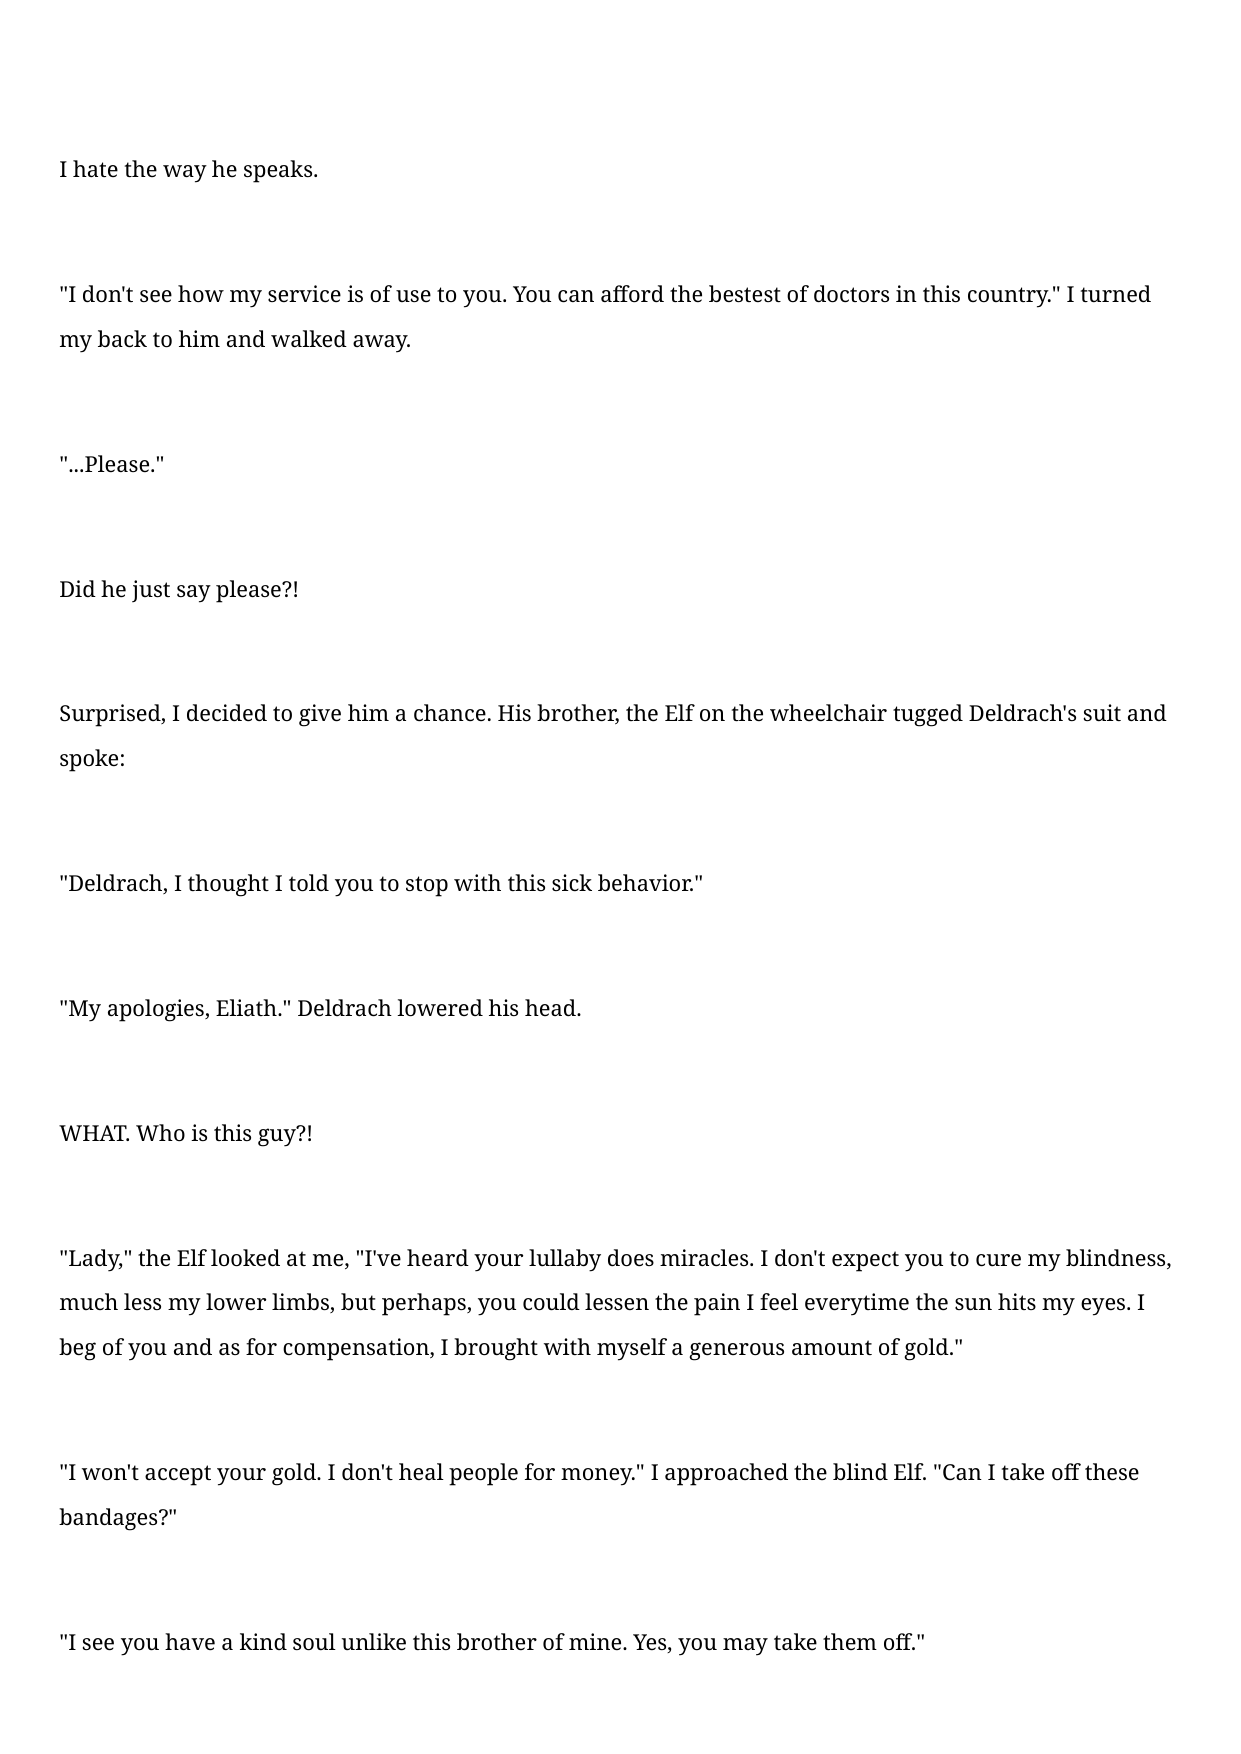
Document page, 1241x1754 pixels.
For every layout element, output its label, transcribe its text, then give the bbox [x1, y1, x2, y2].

text "Lady," the Elf looked at me, "I've heard your lullaby does miracles. I don't expect you to cure my blindness, much less my lower limbs, but perhaps, you could lessen the pain I feel everytime the sun hits my eyes. I beg of you and as for compensation, I brought with myself a generous amount of gold." [59, 1243, 1181, 1362]
text "My apologies, Eliath." Deldrach lowered his head. [59, 993, 1181, 1023]
text I hate the way he speaks. [59, 154, 1181, 184]
text "I see you have a kind soul unlike this brother of mine. Yes, you may take them off." [59, 1627, 1181, 1656]
text "I don't see how my service is of use to you. You can afford the bestest of doctors in this country." I turned my back to him and walked away. [59, 279, 1181, 353]
text "Deldrach, I thought I told you to stop with this sick behavior." [59, 868, 1181, 898]
text WHAT. Who is this guy?! [59, 1118, 1181, 1148]
text Did he just say please?! [59, 573, 1181, 603]
text "...Please." [59, 449, 1181, 478]
text Surprised, I decided to give him a chance. His brother, the Elf on the wheelchair tugged Deldrach's suit and spoke: [59, 698, 1181, 773]
text "I won't accept your gold. I don't heal people for money." I approached the blind Elf. "Can I take off these bandages?" [59, 1457, 1181, 1531]
